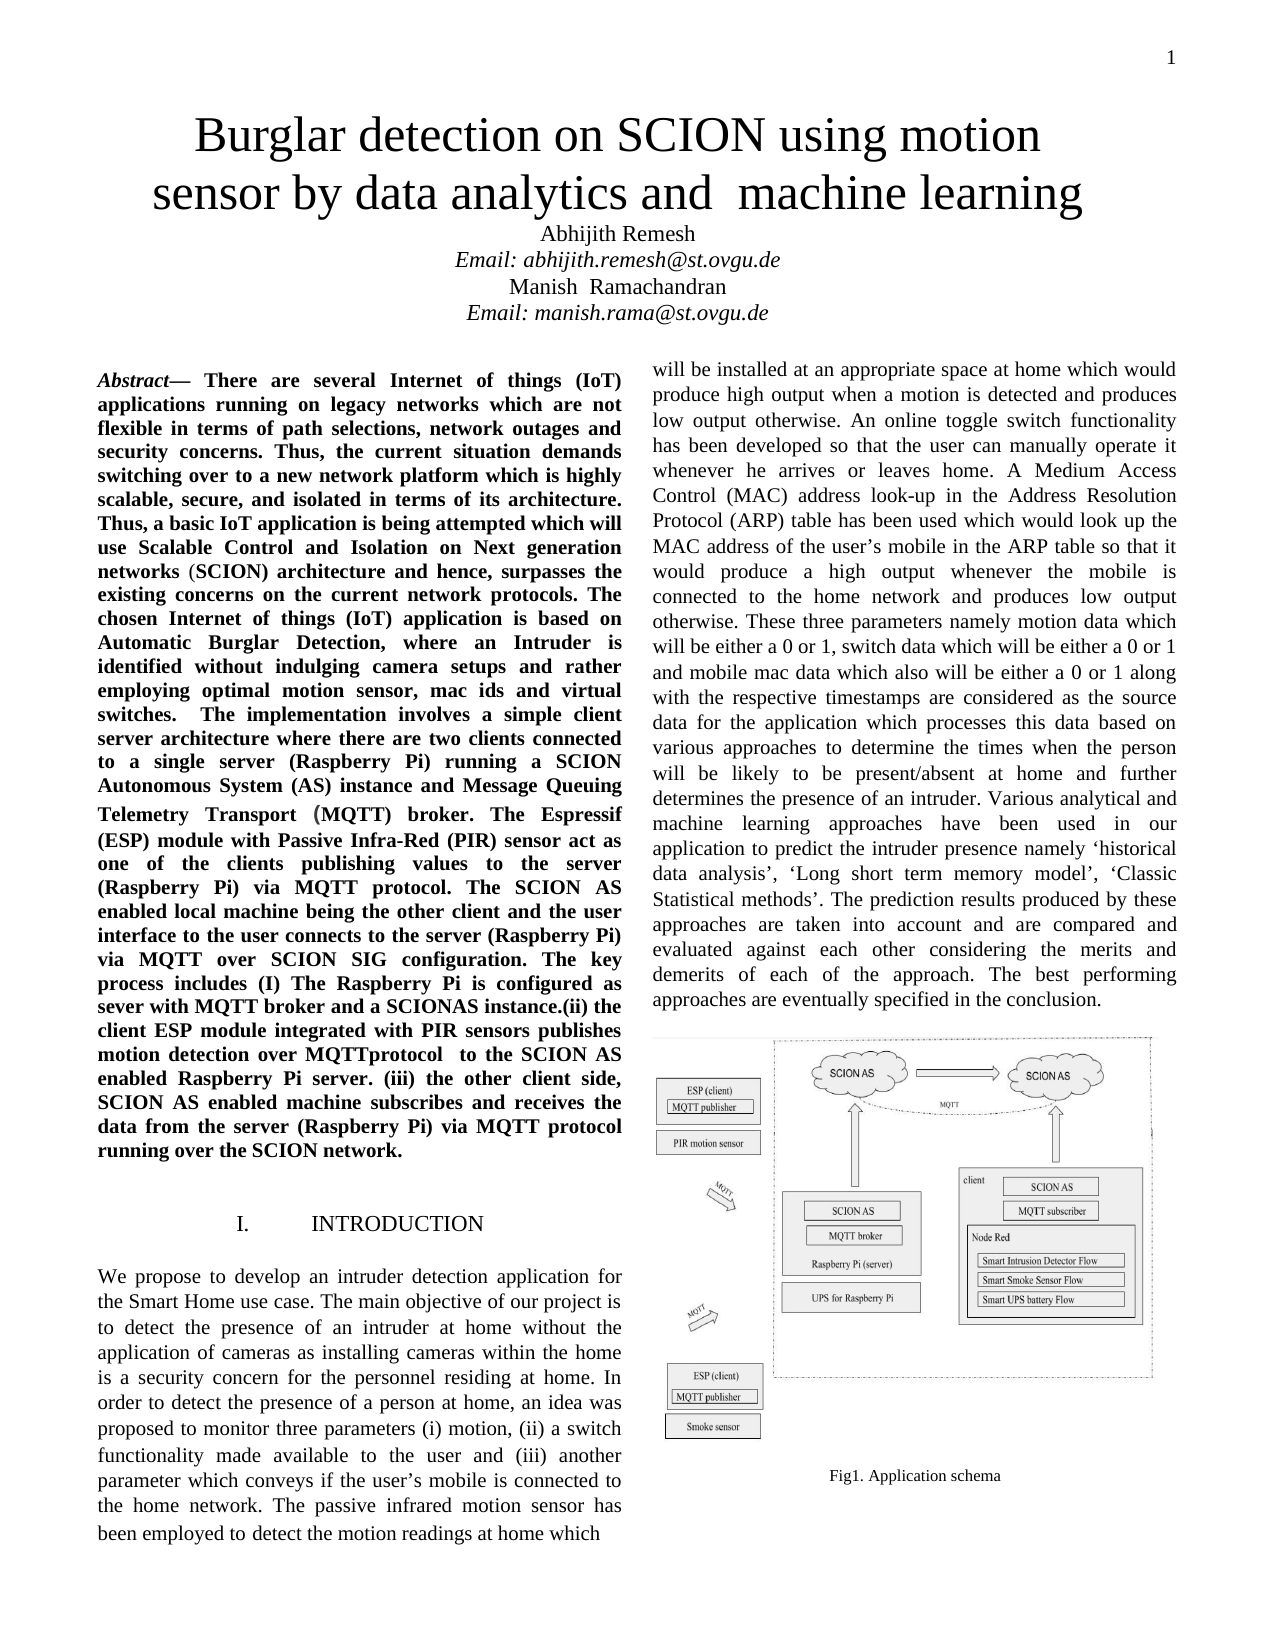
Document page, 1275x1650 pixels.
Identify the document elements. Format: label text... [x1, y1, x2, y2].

text Abhijith Remesh [127, 220, 1108, 246]
picture [652, 1037, 1160, 1465]
text Abstract— There are several Internet of things (IoT) applications running on legacy networks which are not flexible in terms of path selections, network outages and security concerns. Thus, the current situation demands switching over to a new network platform which is highly scalable, secure, and isolated in terms of its architecture. Thus, a basic IoT application is being attempted which will use Scalable Control and Isolation on Next generation networks (SCION) architecture and hence, surpasses the existing concerns on the current network protocols. The chosen Internet of things (IoT) application is based on Automatic Burglar Detection, where an Intruder is identified without indulging camera setups and rather employing optimal motion sensor, mac ids and virtual switches. The implementation involves a simple client server architecture where there are two clients connected to a single server (Raspberry Pi) running a SCION Autonomous System (AS) instance and Message Queuing Telemetry Transport (MQTT) broker. The Espressif (ESP) module with Passive Infra-Red (PIR) sensor act as one of the clients publishing values to the server (Raspberry Pi) via MQTT protocol. The SCION AS enabled local machine being the other client and the user interface to the user connects to the server (Raspberry Pi) via MQTT over SCION SIG configuration. The key process includes (I) The Raspberry Pi is configured as sever with MQTT broker and a SCIONAS instance.(ii) the client ESP module integrated with PIR sensors publishes motion detection over MQTTprotocol to the SCION AS enabled Raspberry Pi server. (iii) the other client side, SCION AS enabled machine subscribes and receives the data from the server (Raspberry Pi) via MQTT protocol running over the SCION network. [97, 368, 622, 1162]
text Fig1. Application schema [652, 1465, 1177, 1484]
text Manish Ramachandran [127, 273, 1108, 299]
text We propose to develop an intruder detection application for the Smart Home use case. The main objective of our project is to detect the presence of an intruder at home without the application of cameras as installing cameras within the home is a security concern for the personnel residing at home. In order to detect the presence of a person at home, an idea was proposed to monitor three parameters (i) motion, (ii) a switch functionality made available to the user and (iii) another parameter which conveys if the user’s mobile is connected to the home network. The passive infrared motion sensor has been employed to detect the motion readings at home which [97, 1264, 622, 1545]
text Email: manish.rama@st.ovgu.de [127, 299, 1108, 325]
title Burglar detection on SCION using motion sensor by data analytics and machine learning [127, 105, 1108, 220]
text Email: abhijith.remesh@st.ovgu.de [127, 246, 1108, 273]
subtitle INTRODUCTION [97, 1210, 622, 1237]
text will be installed at an appropriate space at home which would produce high output when a motion is detected and produces low output otherwise. An online toggle switch functionality has been developed so that the user can manually operate it whenever he arrives or leaves home. A Medium Access Control (MAC) address look-up in the Address Resolution Protocol (ARP) table has been used which would look up the MAC address of the user’s mobile in the ARP table so that it would produce a high output whenever the mobile is connected to the home network and produces low output otherwise. These three parameters namely motion data which will be either a 0 or 1, switch data which will be either a 0 or 1 and mobile mac data which also will be either a 0 or 1 along with the respective timestamps are considered as the source data for the application which processes this data based on various approaches to determine the times when the person will be likely to be present/absent at home and further determines the presence of an intruder. Various analytical and machine learning approaches have been used in our application to predict the intruder presence namely ‘historical data analysis’, ‘Long short term memory model’, ‘Classic Statistical methods’. The prediction results produced by these approaches are taken into account and are compared and evaluated against each other considering the merits and demerits of each of the approach. The best performing approaches are eventually specified in the conclusion. [652, 357, 1177, 1011]
